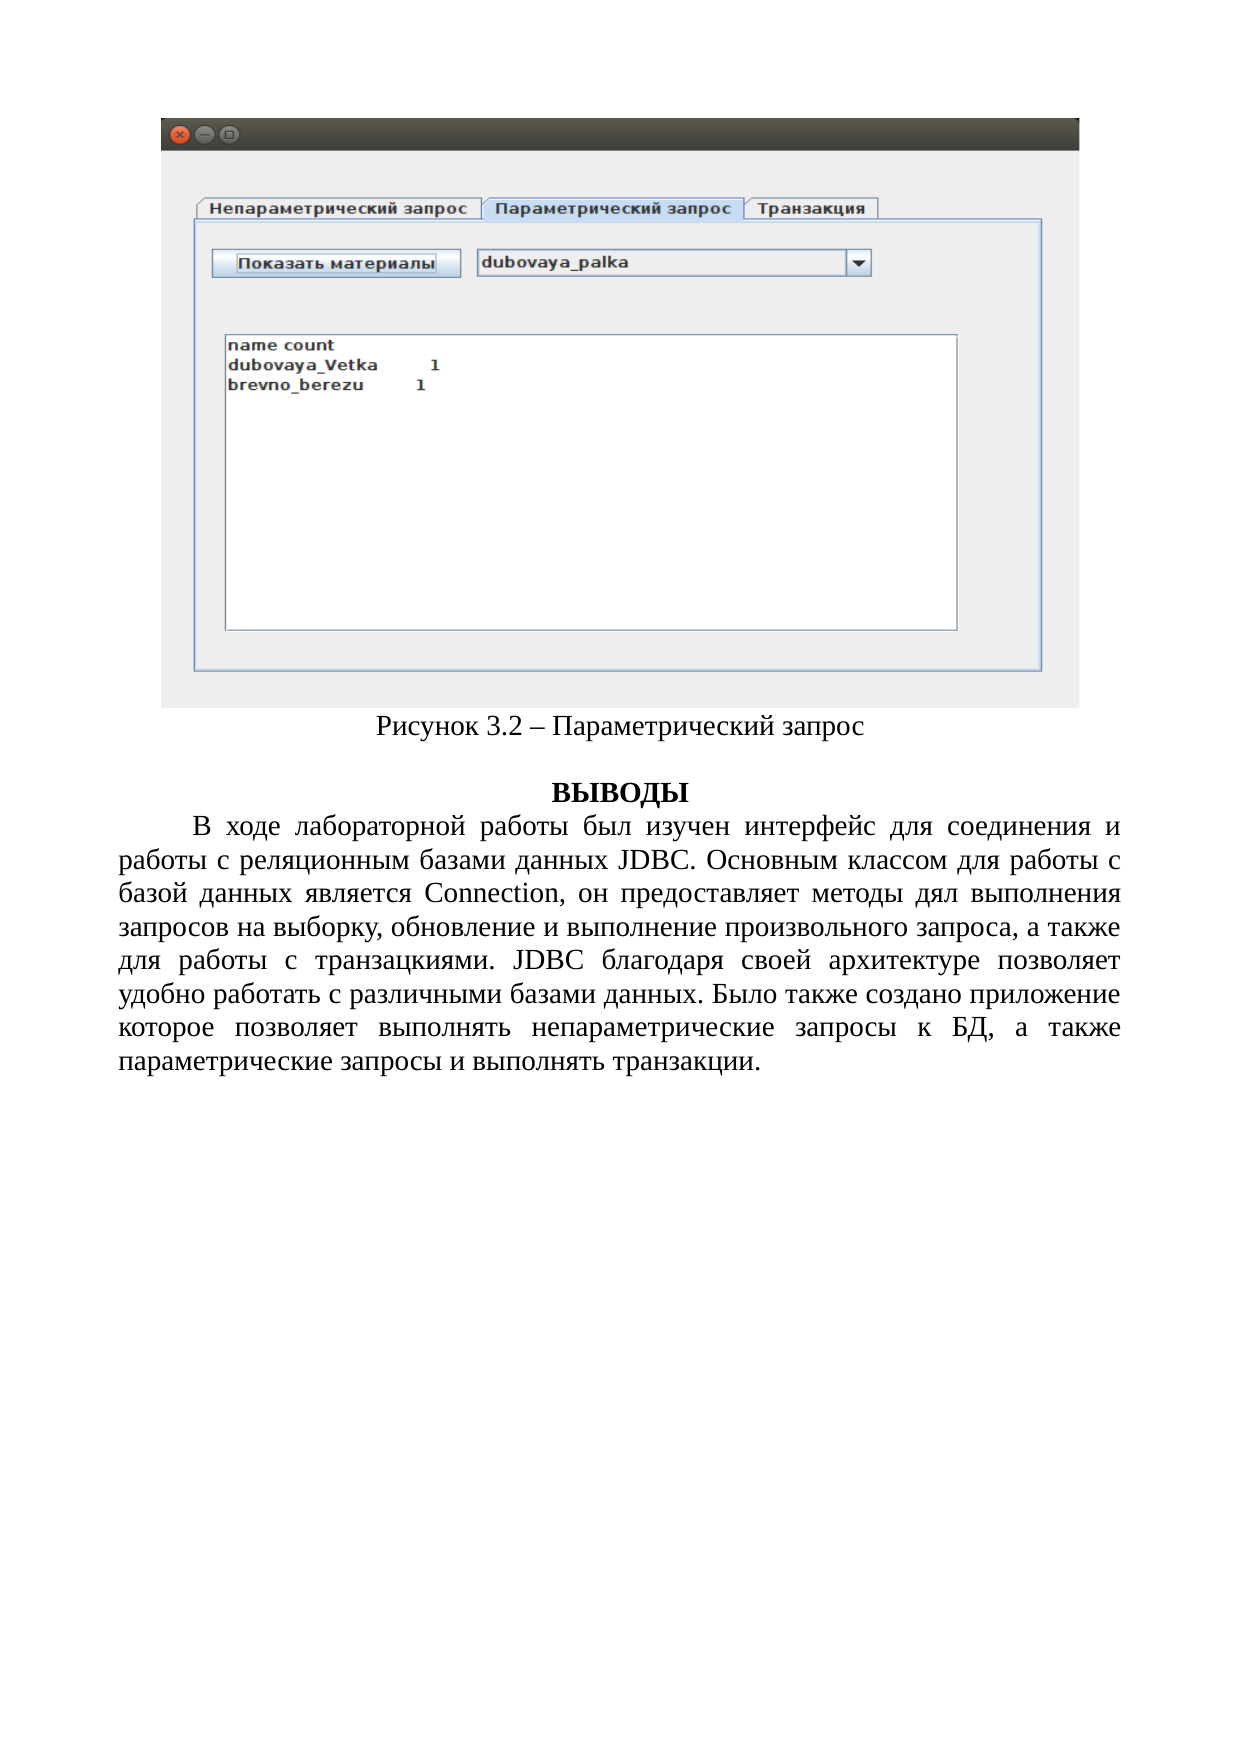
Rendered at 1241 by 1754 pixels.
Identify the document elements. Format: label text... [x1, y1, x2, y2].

text В ходе лабораторной работы был изучен интерфейс для соединения и работы с реляционным базами данных JDBC. Основным классом для работы с базой данных является Connection, он предоставляет методы дял выполнения запросов на выборку, обновление и выполнение произвольного запроса, а также для работы с транзацкиями. JDBC благодаря своей архитектуре позволяет удобно работать с различными базами данных. Было также создано приложение которое позволяет выполнять непараметрические запросы к БД, а также параметрические запросы и выполнять транзакции. [118, 808, 1122, 1077]
text ВЫВОДЫ [118, 775, 1122, 808]
text Рисунок 3.2 – Параметрический запрос [118, 118, 1122, 741]
picture [161, 118, 1080, 708]
